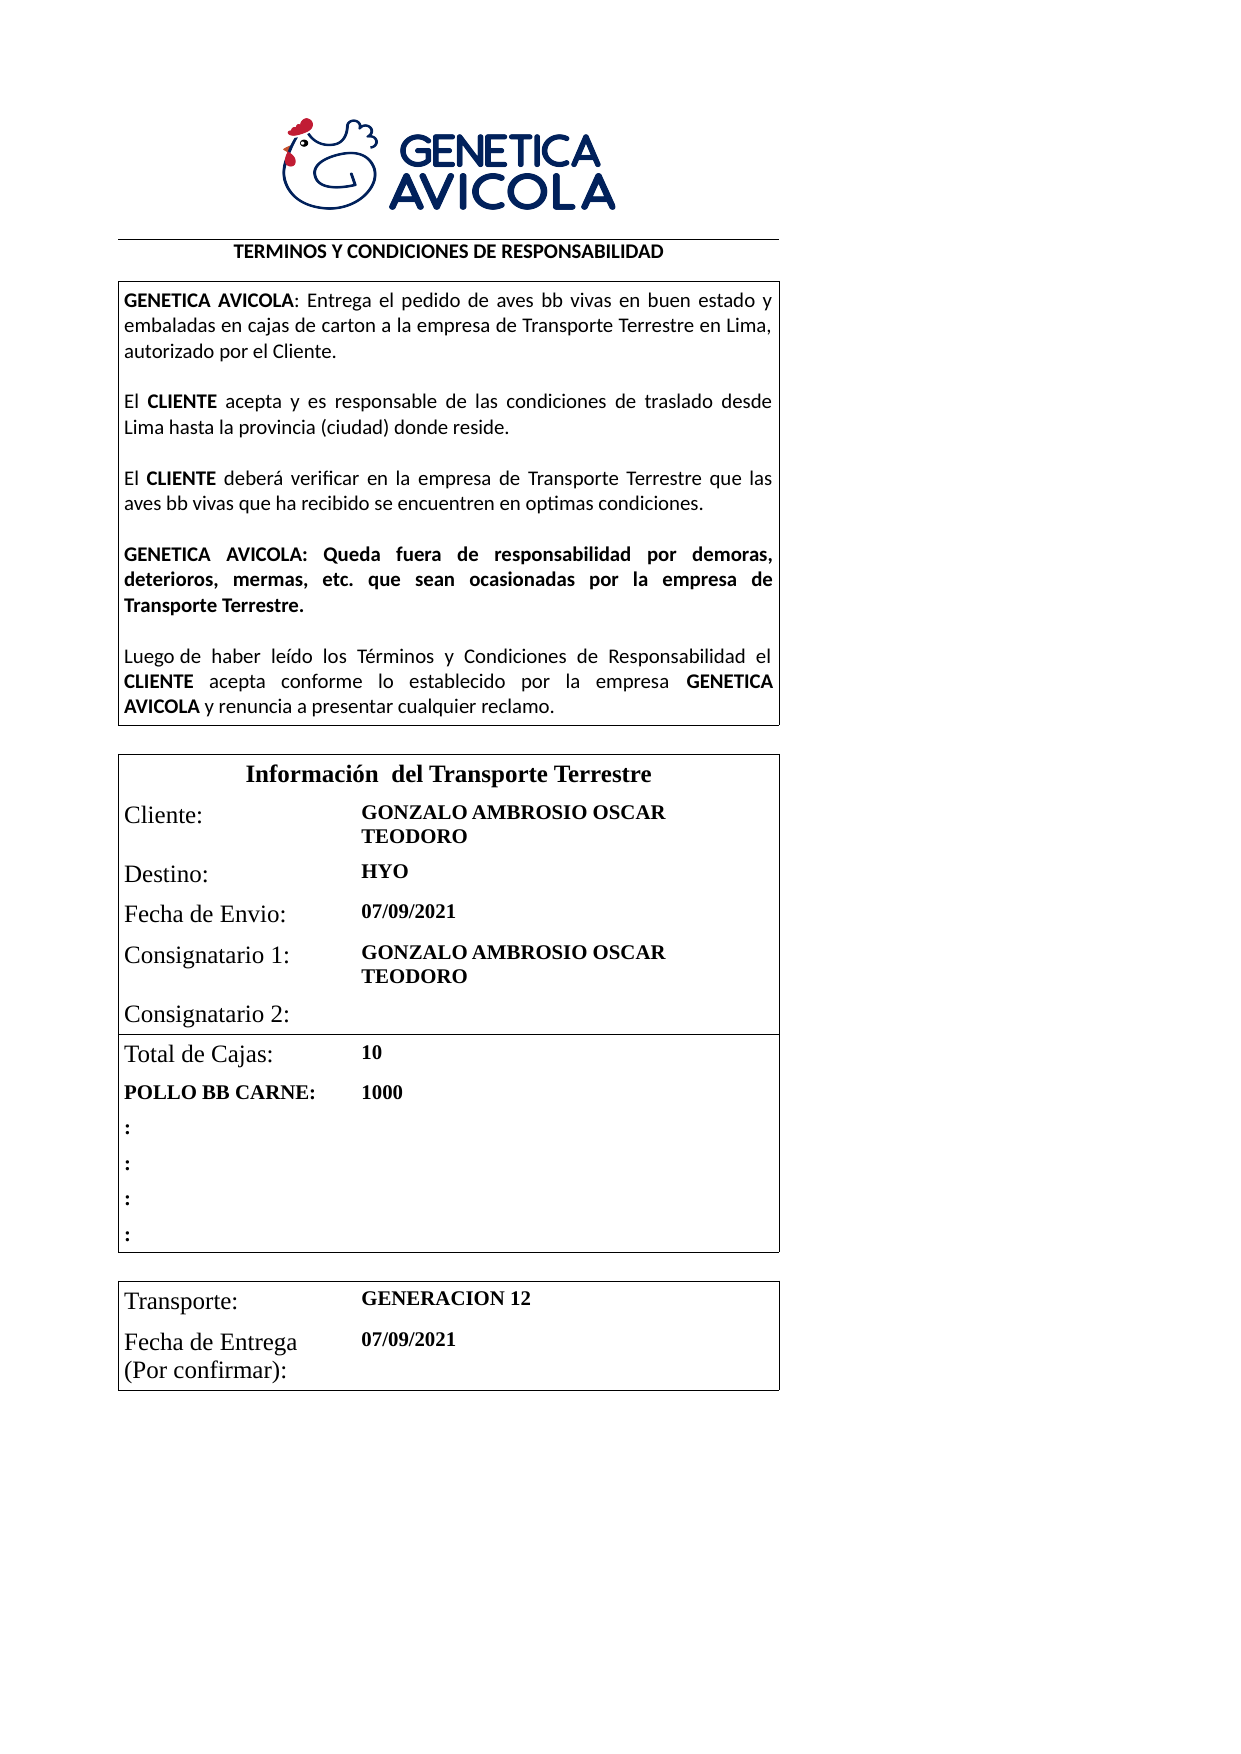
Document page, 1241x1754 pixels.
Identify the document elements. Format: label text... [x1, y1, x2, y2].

picture [282, 118, 616, 210]
table_cell [356, 1181, 779, 1216]
table_cell 07/09/2021 [356, 894, 779, 934]
table_cell Consignatario 2: [119, 994, 356, 1034]
table_cell GONZALO AMBROSIO OSCAR TEODORO [356, 794, 779, 853]
table_cell 1000 [356, 1074, 779, 1109]
table_cell [356, 1145, 779, 1181]
table_cell Cliente: [119, 794, 356, 853]
table_cell : [119, 1110, 356, 1145]
table_cell GENETICA AVICOLA: Entrega el pedido de aves bb vivas en buen estado y embaladas en cajas de carton a la empresa de Transporte Terrestre en Lima, autorizado por el Cliente. El CLIENTE acepta y es responsable de las condiciones de traslado desde Lima hasta la provincia (ciudad) donde reside. El CLIENTE deberá verificar en la empresa de Transporte Terrestre que las aves bb vivas que ha recibido se encuentren en optimas condiciones. GENETICA AVICOLA: Queda fuera de responsabilidad por demoras, deterioros, mermas, etc. que sean ocasionadas por la empresa de Transporte Terrestre. Luego de haber leído los Términos y Condiciones de Responsabilidad el CLIENTE acepta conforme lo establecido por la empresa GENETICA AVICOLA y renuncia a presentar cualquier reclamo. [119, 282, 779, 725]
table_cell Consignatario 1: [119, 934, 356, 993]
table_cell : [119, 1145, 356, 1181]
table_cell : [119, 1181, 356, 1216]
table_cell Fecha de Entrega (Por confirmar): [119, 1321, 356, 1390]
table_cell Transporte: [119, 1282, 356, 1321]
table_header Información del Transporte Terrestre [119, 755, 779, 794]
table_cell 10 [356, 1035, 779, 1074]
table_cell POLLO BB CARNE: [119, 1074, 356, 1109]
table_cell Total de Cajas: [119, 1035, 356, 1074]
table_cell [356, 1110, 779, 1145]
table_cell : [119, 1216, 356, 1252]
table_cell Fecha de Envio: [119, 894, 356, 934]
table_cell [118, 1253, 356, 1281]
table_cell [356, 1216, 779, 1252]
table_cell GONZALO AMBROSIO OSCAR TEODORO [356, 934, 779, 993]
table_header TERMINOS Y CONDICIONES DE RESPONSABILIDAD [118, 240, 779, 281]
table_cell Destino: [119, 854, 356, 894]
table_cell HYO [356, 854, 779, 894]
table_cell [356, 1253, 779, 1281]
table_cell GENERACION 12 [356, 1282, 779, 1321]
table_cell [356, 994, 779, 1034]
table_cell 07/09/2021 [356, 1321, 779, 1390]
